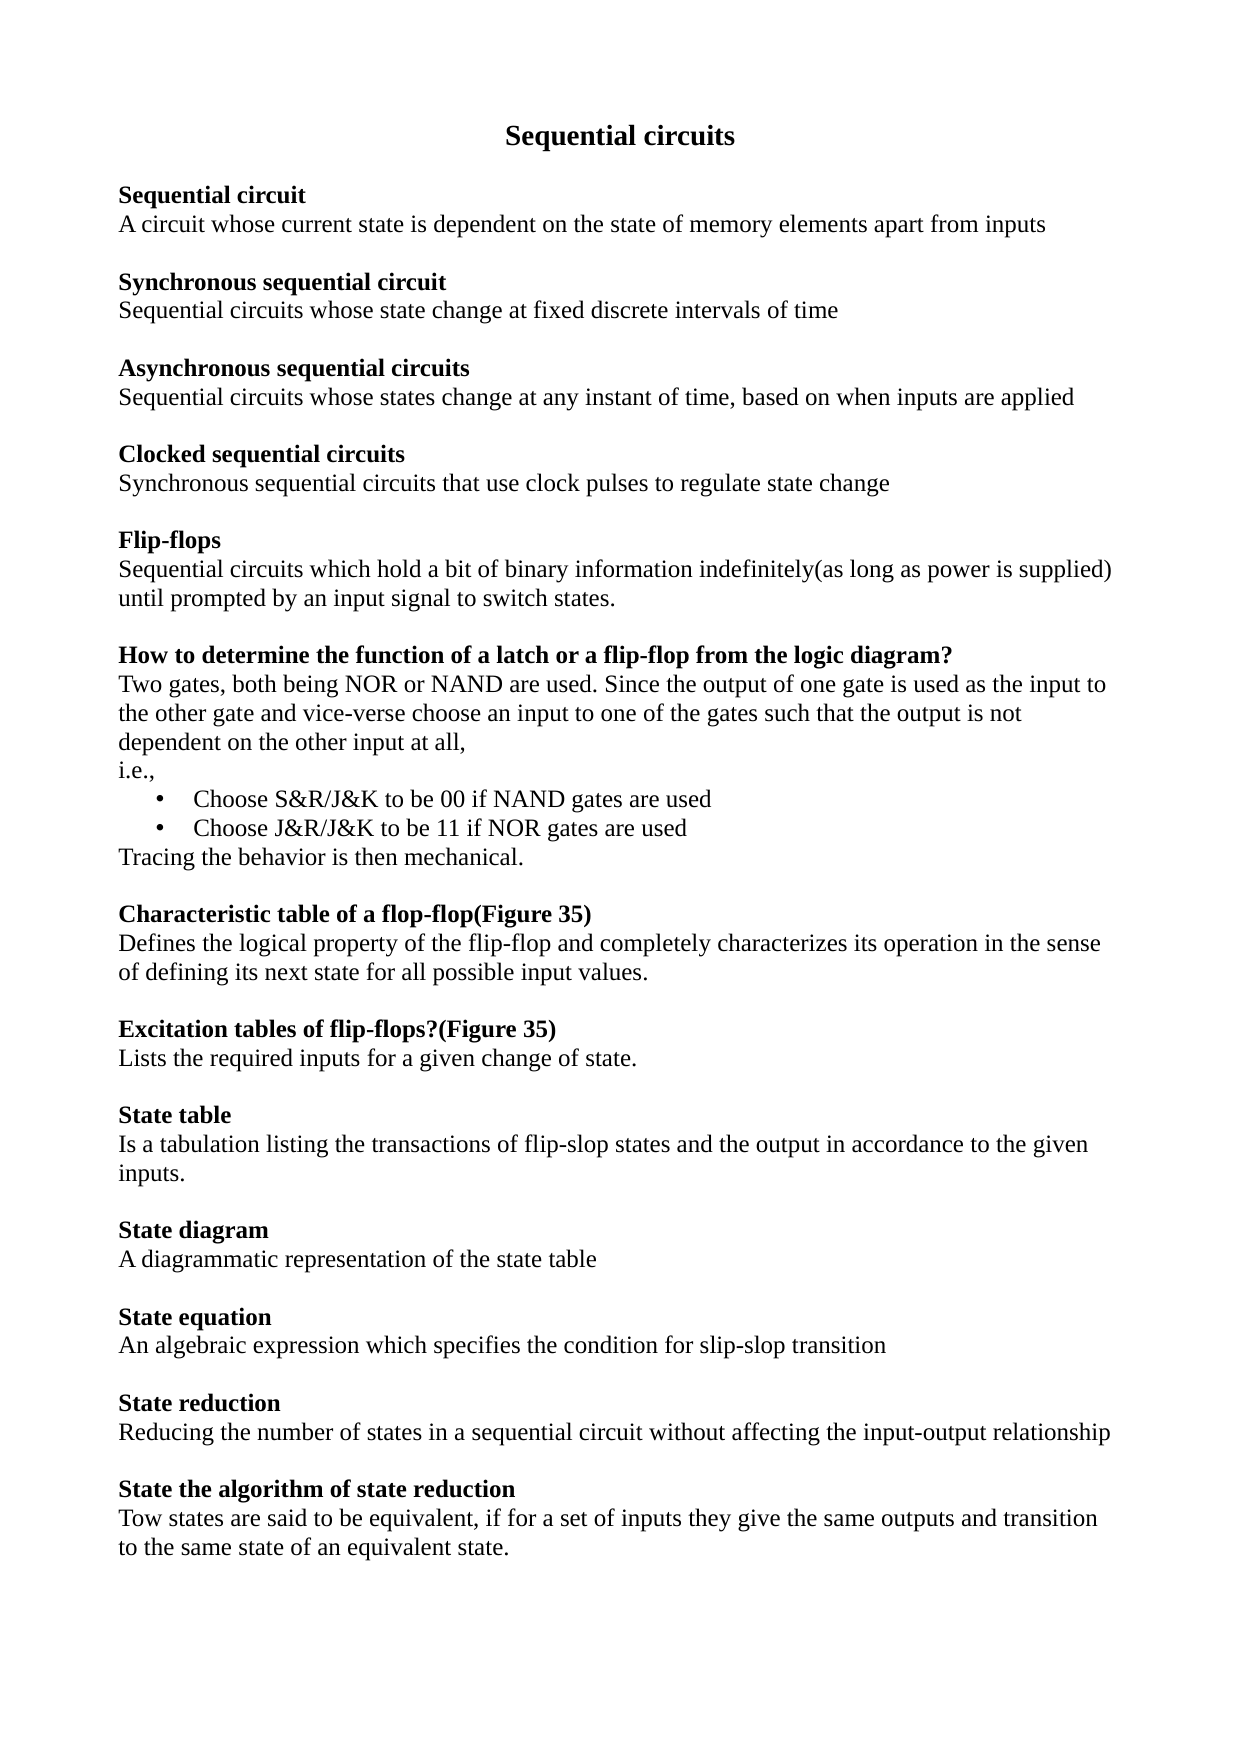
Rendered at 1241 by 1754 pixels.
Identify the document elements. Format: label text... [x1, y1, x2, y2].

text Reducing the number of states in a sequential circuit without affecting the input-output relationship [118, 1417, 1122, 1445]
text A diagrammatic representation of the state table [118, 1244, 1122, 1273]
text Defines the logical property of the flip-flop and completely characterizes its operation in the sense of defining its next state for all possible input values. [118, 928, 1122, 985]
text State table [118, 1100, 1122, 1129]
text i.e., [118, 755, 1122, 784]
text Tow states are said to be equivalent, if for a set of inputs they give the same outputs and transition to the same state of an equivalent state. [118, 1503, 1122, 1560]
text Excitation tables of flip-flops?(Figure 35) [118, 1014, 1122, 1043]
text Sequential circuits which hold a bit of binary information indefinitely(as long as power is supplied) until prompted by an input signal to switch states. [118, 554, 1122, 612]
text State diagram [118, 1215, 1122, 1244]
text State the algorithm of state reduction [118, 1474, 1122, 1503]
text Sequential circuits whose states change at any instant of time, based on when inputs are applied [118, 382, 1122, 410]
text An algebraic expression which specifies the condition for slip-slop transition [118, 1330, 1122, 1359]
text Clocked sequential circuits [118, 439, 1122, 468]
list Choose J&R/J&K to be 11 if NOR gates are used [156, 813, 1122, 842]
text Synchronous sequential circuits that use clock pulses to regulate state change [118, 468, 1122, 497]
text Sequential circuits whose state change at fixed discrete intervals of time [118, 295, 1122, 324]
text Characteristic table of a flop-flop(Figure 35) [118, 899, 1122, 928]
text Tracing the behavior is then mechanical. [118, 842, 1122, 870]
text Asynchronous sequential circuits [118, 353, 1122, 382]
list Choose S&R/J&K to be 00 if NAND gates are used [156, 784, 1122, 813]
text Is a tabulation listing the transactions of flip-slop states and the output in accordance to the given inputs. [118, 1129, 1122, 1187]
text State equation [118, 1302, 1122, 1330]
text Synchronous sequential circuit [118, 267, 1122, 295]
text State reduction [118, 1388, 1122, 1417]
text Two gates, both being NOR or NAND are used. Since the output of one gate is used as the input to the other gate and vice-verse choose an input to one of the gates such that the output is not dependent on the other input at all, [118, 669, 1122, 755]
text How to determine the function of a latch or a flip-flop from the logic diagram? [118, 640, 1122, 669]
text Sequential circuits [118, 118, 1122, 152]
text A circuit whose current state is dependent on the state of memory elements apart from inputs [118, 209, 1122, 238]
text Sequential circuit [118, 180, 1122, 209]
text Lists the required inputs for a given change of state. [118, 1043, 1122, 1072]
text Flip-flops [118, 525, 1122, 554]
